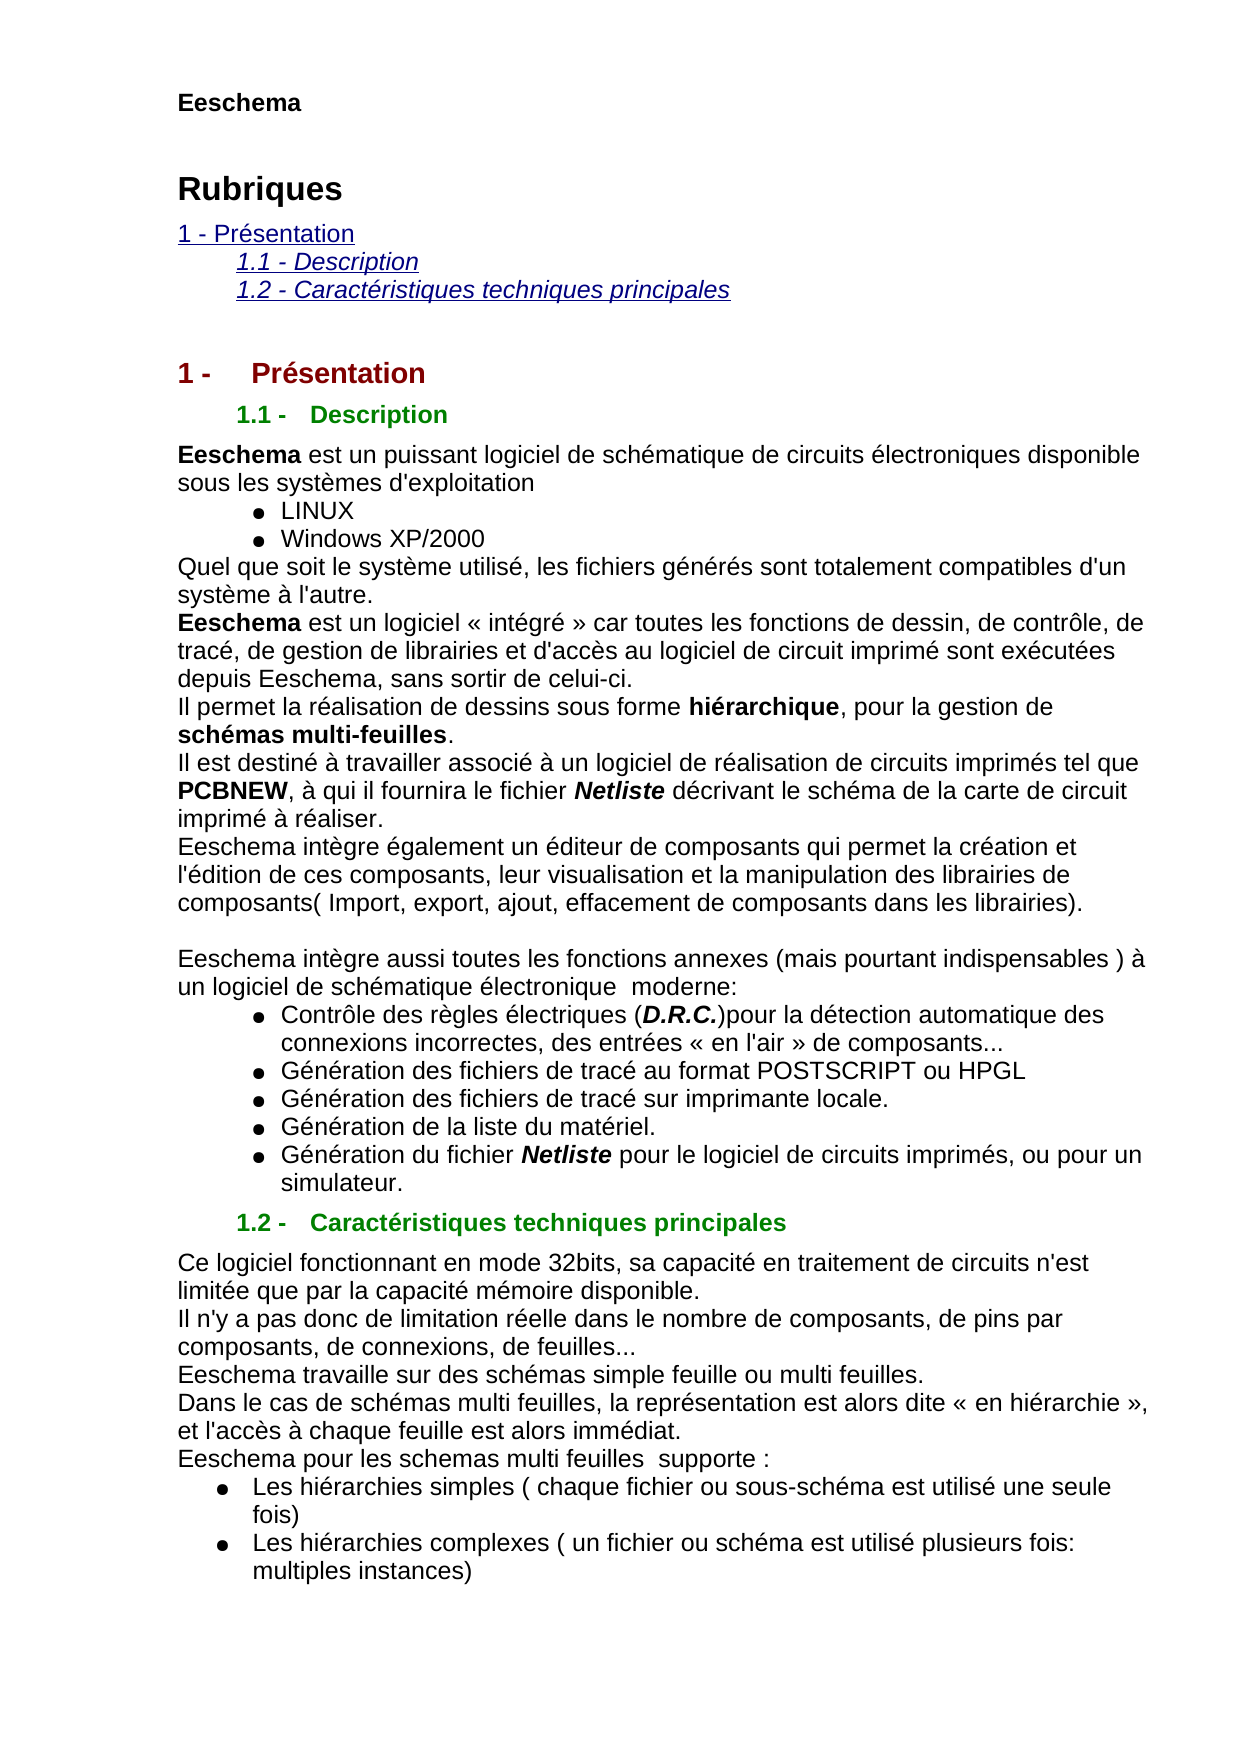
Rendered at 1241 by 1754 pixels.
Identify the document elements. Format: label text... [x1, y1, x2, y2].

text Eeschema intègre également un éditeur de composants qui permet la création et l'édition de ces composants, leur visualisation et la manipulation des librairies de composants( Import, export, ajout, effacement de composants dans les librairies). [177, 833, 1152, 917]
list Les hiérarchies simples ( chaque fichier ou sous-schéma est utilisé une seule fois) [215, 1473, 1152, 1529]
subtitle Caractéristiques techniques principales [236, 1209, 1152, 1237]
list Contrôle des règles électriques (D.R.C.)pour la détection automatique des connexions incorrectes, des entrées « en l'air » de composants... [251, 1001, 1152, 1057]
text Il est destiné à travailler associé à un logiciel de réalisation de circuits imprimés tel que PCBNEW, à qui il fournira le fichier Netliste décrivant le schéma de la carte de circuit imprimé à réaliser. [177, 749, 1152, 833]
text Dans le cas de schémas multi feuilles, la représentation est alors dite « en hiérarchie », et l'accès à chaque feuille est alors immédiat. [177, 1389, 1152, 1445]
text Il n'y a pas donc de limitation réelle dans le nombre de composants, de pins par composants, de connexions, de feuilles... [177, 1305, 1152, 1361]
list Génération des fichiers de tracé au format POSTSCRIPT ou HPGL [251, 1057, 1152, 1085]
text Ce logiciel fonctionnant en mode 32bits, sa capacité en traitement de circuits n'est limitée que par la capacité mémoire disponible. [177, 1249, 1152, 1305]
text 1 - Présentation [177, 219, 1152, 248]
text Eeschema pour les schemas multi feuilles supporte : [177, 1445, 1152, 1473]
text 1.2 - Caractéristiques techniques principales [236, 276, 1152, 304]
subtitle Rubriques [177, 169, 1152, 207]
text Quel que soit le système utilisé, les fichiers générés sont totalement compatibles d'un système à l'autre. [177, 553, 1152, 609]
text Eeschema est un puissant logiciel de schématique de circuits électroniques disponible sous les systèmes d'exploitation [177, 441, 1152, 497]
list Génération des fichiers de tracé sur imprimante locale. [251, 1085, 1152, 1113]
text 1.1 - Description [236, 248, 1152, 276]
text Eeschema travaille sur des schémas simple feuille ou multi feuilles. [177, 1361, 1152, 1389]
list Génération du fichier Netliste pour le logiciel de circuits imprimés, ou pour un simulateur. [251, 1141, 1152, 1197]
list LINUX [251, 497, 1152, 525]
text Il permet la réalisation de dessins sous forme hiérarchique, pour la gestion de schémas multi-feuilles. [177, 693, 1152, 749]
text Eeschema est un logiciel « intégré » car toutes les fonctions de dessin, de contrôle, de tracé, de gestion de librairies et d'accès au logiciel de circuit imprimé sont exécutées depuis Eeschema, sans sortir de celui-ci. [177, 609, 1152, 693]
subtitle Description [236, 401, 1152, 429]
list Génération de la liste du matériel. [251, 1113, 1152, 1141]
text Eeschema intègre aussi toutes les fonctions annexes (mais pourtant indispensables ) à un logiciel de schématique électronique moderne: [177, 945, 1152, 1001]
subtitle Présentation [177, 357, 1152, 389]
list Les hiérarchies complexes ( un fichier ou schéma est utilisé plusieurs fois: multiples instances) [215, 1529, 1152, 1585]
list Windows XP/2000 [251, 525, 1152, 553]
